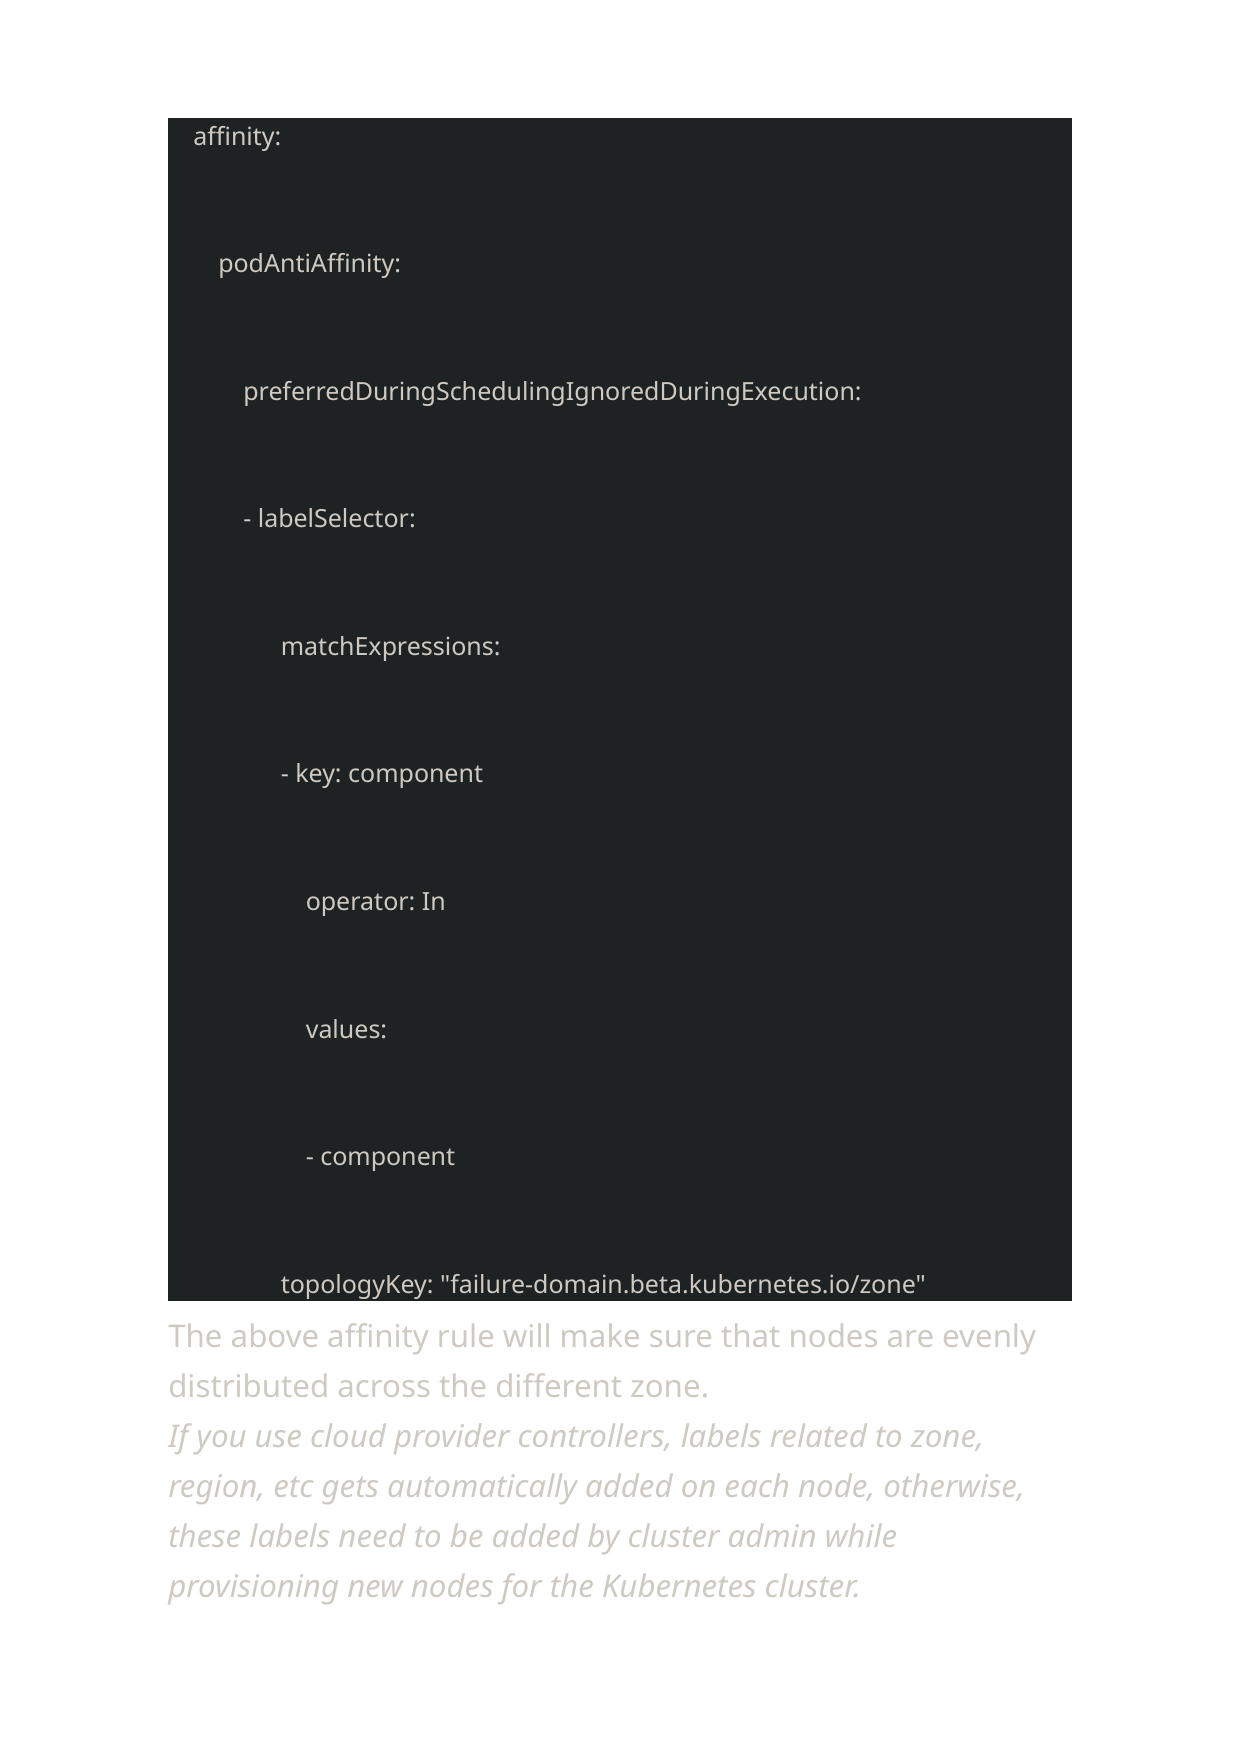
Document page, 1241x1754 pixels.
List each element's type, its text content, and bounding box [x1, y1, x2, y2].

text values: [168, 1011, 1072, 1045]
text topologyKey: "failure-domain.beta.kubernetes.io/zone" [168, 1267, 1072, 1301]
text - key: component [168, 756, 1072, 790]
text podAntiAffinity: [168, 246, 1072, 280]
text - component [168, 1139, 1072, 1173]
text - labelSelector: [168, 501, 1072, 535]
text operator: In [168, 884, 1072, 918]
text matchExpressions: [168, 628, 1072, 663]
text affinity: [168, 118, 1072, 152]
text preferredDuringSchedulingIgnoredDuringExecution: [168, 373, 1072, 407]
text The above affinity rule will make sure that nodes are evenly distributed across the different zone. [168, 1307, 1072, 1407]
text If you use cloud provider controllers, labels related to zone, region, etc gets automatically added on each node, otherwise, these labels need to be added by cluster admin while provisioning new nodes for the Kubernetes cluster. [168, 1407, 1072, 1607]
